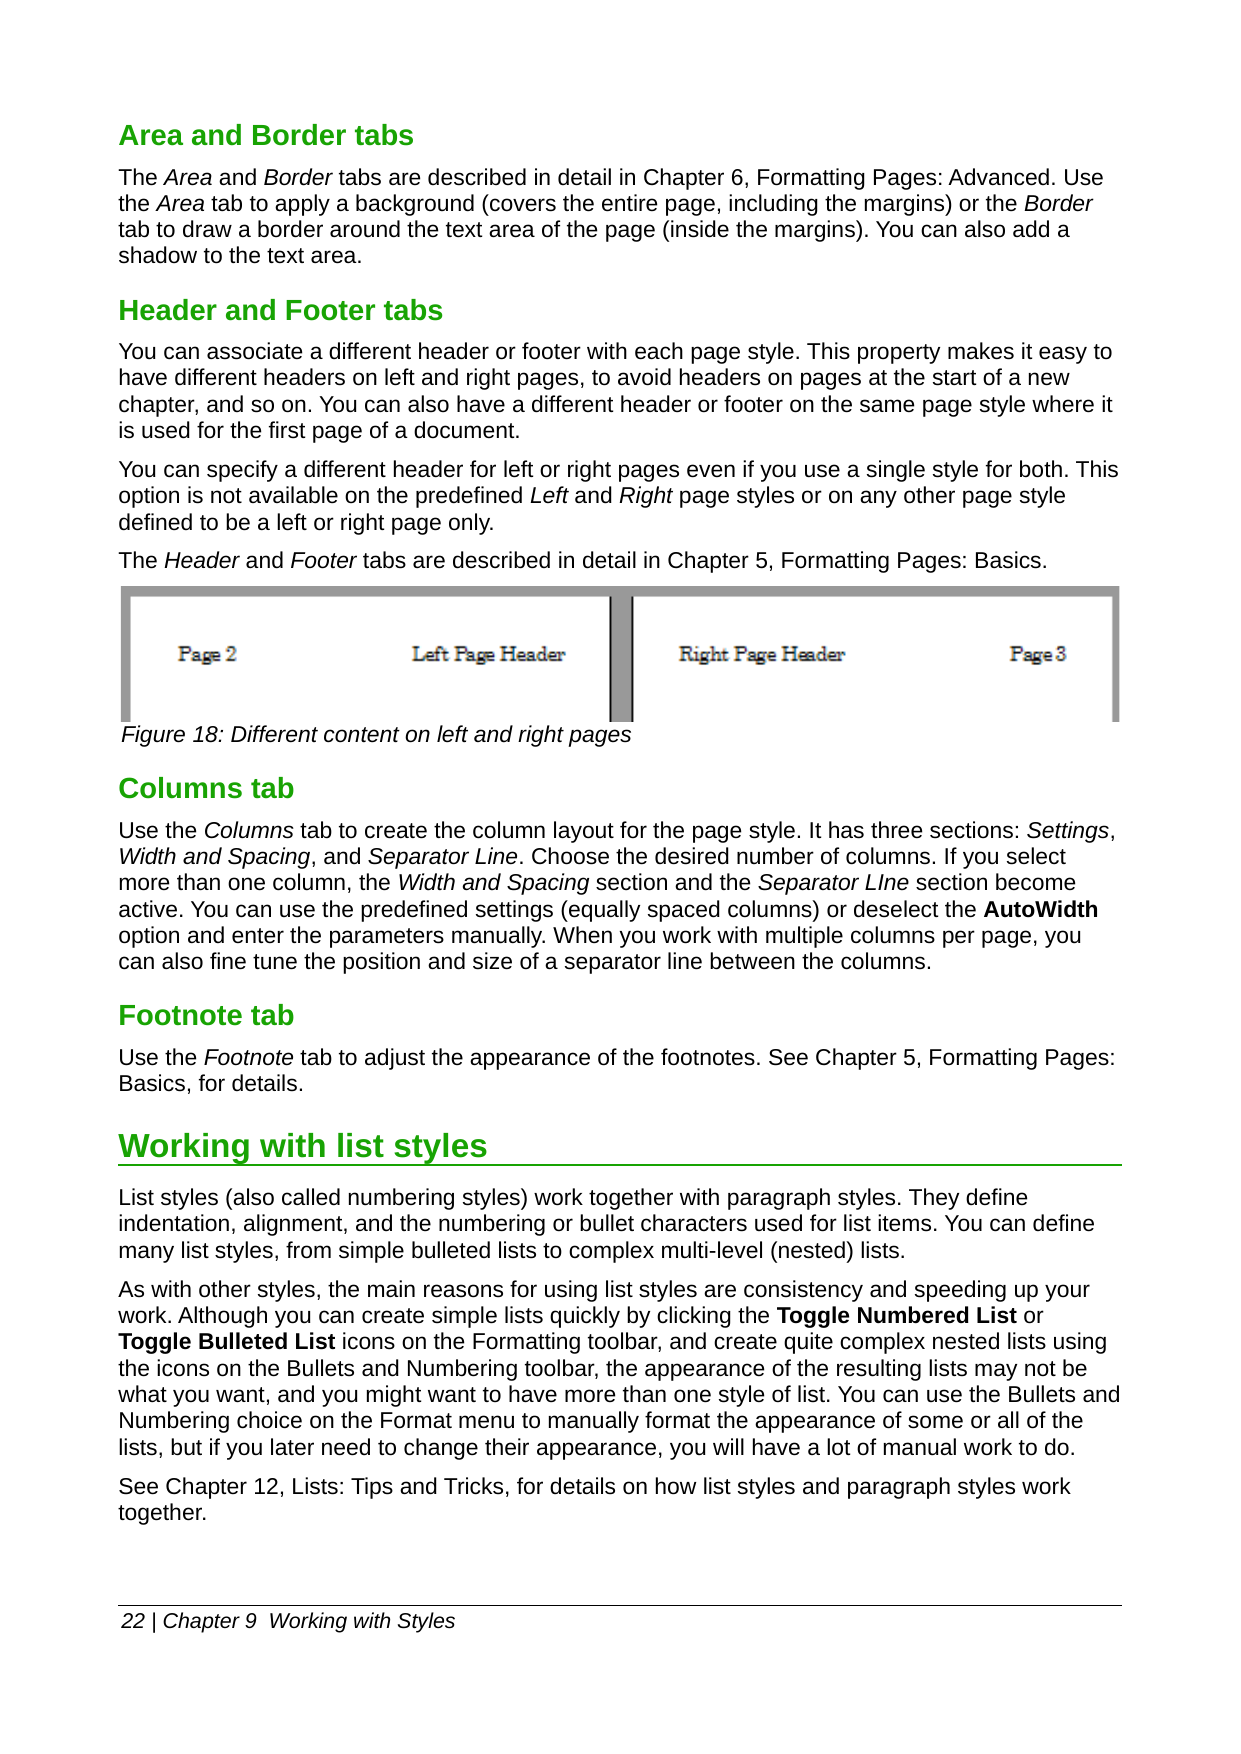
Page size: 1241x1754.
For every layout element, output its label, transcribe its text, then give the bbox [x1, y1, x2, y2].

subtitle Columns tab [118, 771, 1122, 805]
text See Chapter 12, Lists: Tips and Tricks, for details on how list styles and paragraph styles work together. [118, 1473, 1122, 1525]
text Use the Footnote tab to adjust the appearance of the footnotes. See Chapter 5, Formatting Pages: Basics, for details. [118, 1044, 1122, 1096]
text List styles (also called numbering styles) work together with paragraph styles. They define indentation, alignment, and the numbering or bullet characters used for list items. You can define many list styles, from simple bulleted lists to complex multi-level (nested) lists. [118, 1184, 1122, 1263]
text The Area and Border tabs are described in detail in Chapter 6, Formatting Pages: Advanced. Use the Area tab to apply a background (covers the entire page, including the margins) or the Border tab to draw a border around the text area of the page (inside the margins). You can also add a shadow to the text area. [118, 163, 1122, 269]
subtitle Working with list styles [118, 1126, 1122, 1164]
text The Header and Footer tabs are described in detail in Chapter 5, Formatting Pages: Basics. [118, 547, 1122, 574]
text You can associate a different header or footer with each page style. This property makes it easy to have different headers on left and right pages, to avoid headers on pages at the start of a new chapter, and so on. You can also have a different header or footer on the same page style where it is used for the first page of a document. [118, 338, 1122, 443]
picture [120, 586, 1120, 722]
subtitle Footnote tab [118, 998, 1122, 1032]
subtitle Header and Footer tabs [118, 292, 1122, 326]
subtitle Area and Border tabs [118, 118, 1122, 152]
text Use the Columns tab to create the column layout for the page style. It has three sections: Settings, Width and Spacing, and Separator Line. Choose the desired number of columns. If you select more than one column, the Width and Spacing section and the Separator LIne section become active. You can use the predefined settings (equally spaced columns) or deselect the AutoWidth option and enter the parameters manually. When you work with multiple columns per page, you can also fine tune the position and size of a separator line between the columns. [118, 817, 1122, 975]
text You can specify a different header for left or right pages even if you use a single style for both. This option is not available on the predefined Left and Right page styles or on any other page style defined to be a left or right page only. [118, 456, 1122, 535]
text Figure 18: Different content on left and right pages [121, 722, 1119, 747]
text As with other styles, the main reasons for using list styles are consistency and speeding up your work. Although you can create simple lists quickly by clicking the Toggle Numbered List or Toggle Bulleted List icons on the Formatting toolbar, and create quite complex nested lists using the icons on the Bullets and Numbering toolbar, the appearance of the resulting lists may not be what you want, and you might want to have more than one style of list. You can use the Bullets and Numbering choice on the Format menu to manually format the appearance of some or all of the lists, but if you later need to change their appearance, you will have a lot of manual work to do. [118, 1276, 1122, 1460]
